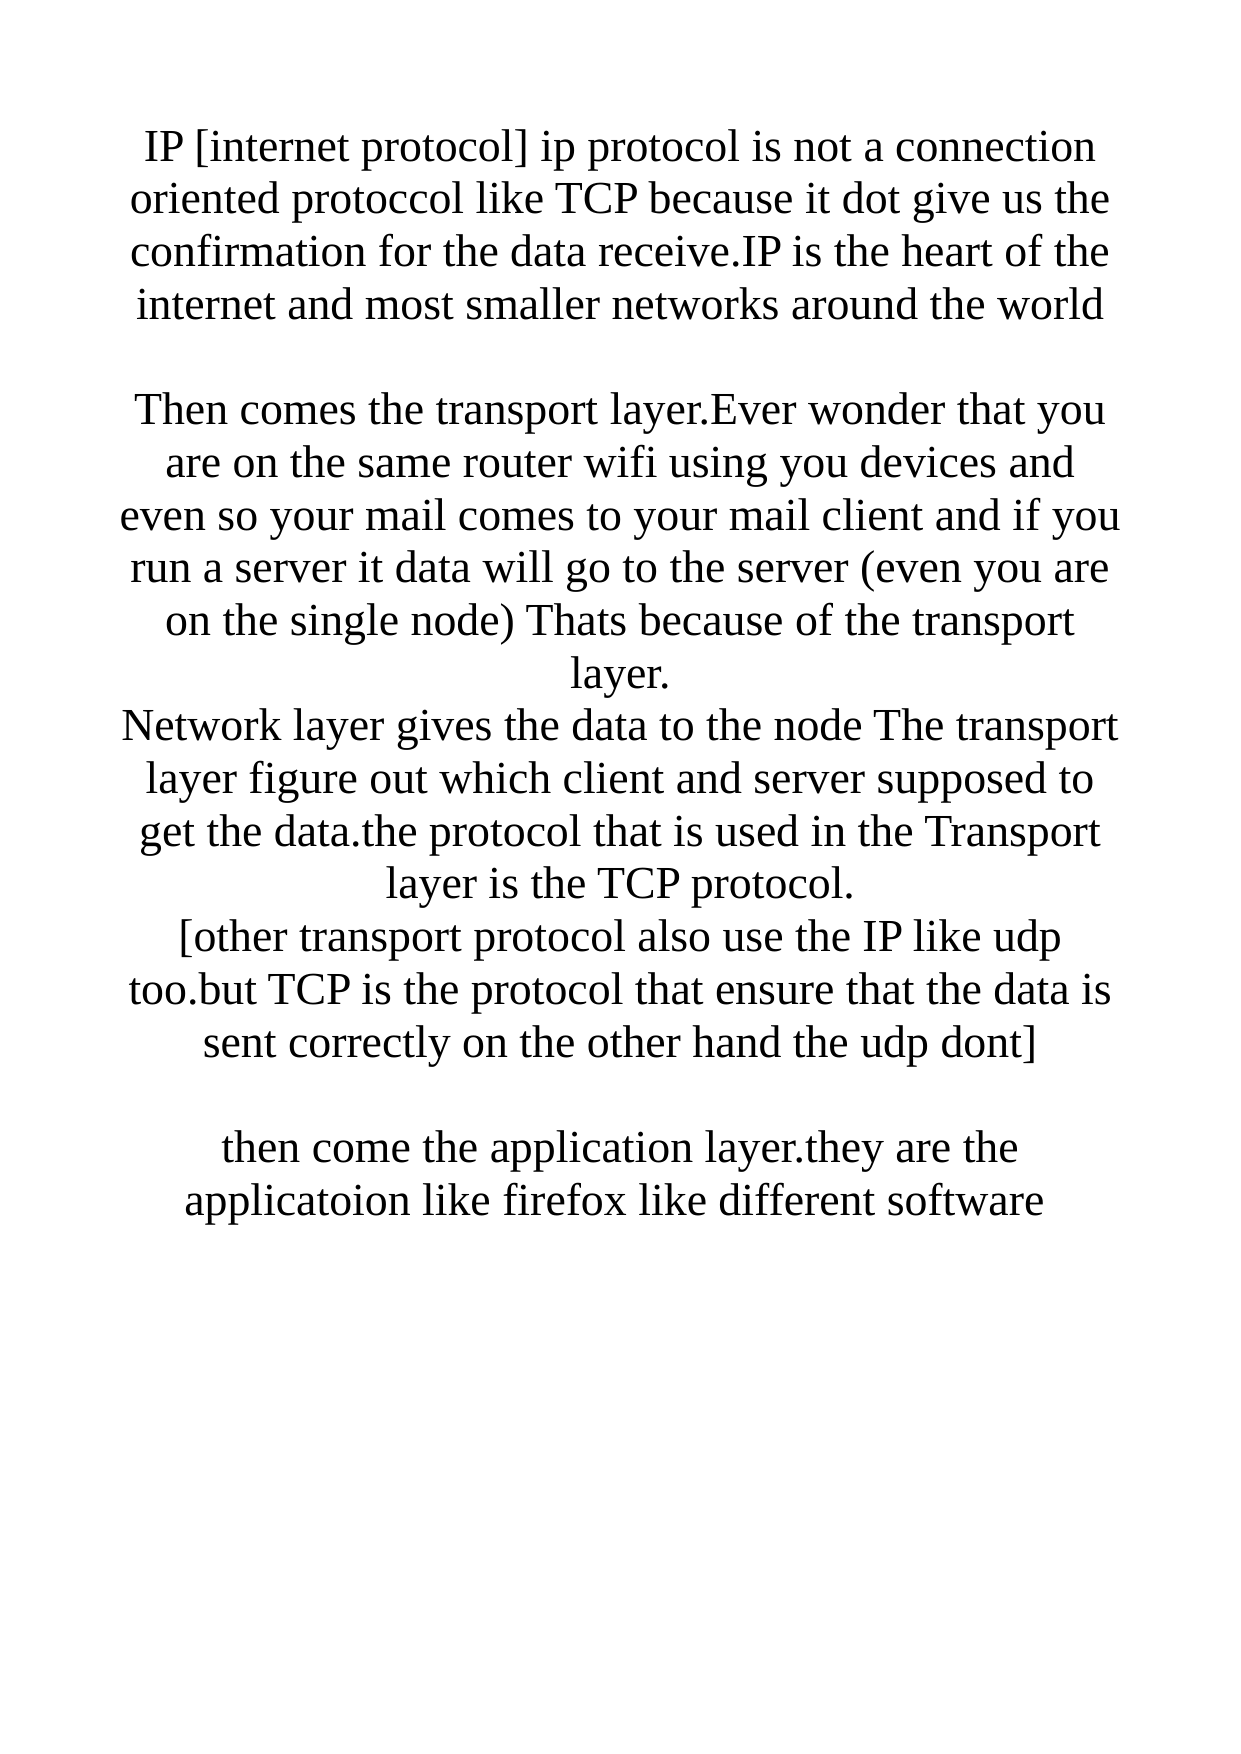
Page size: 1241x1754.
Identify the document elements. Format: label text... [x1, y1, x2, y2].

text IP [internet protocol] ip protocol is not a connection oriented protoccol like TCP because it dot give us the confirmation for the data receive.IP is the heart of the internet and most smaller networks around the world [118, 118, 1122, 329]
text Network layer gives the data to the node The transport layer figure out which client and server supposed to get the data.the protocol that is used in the Transport layer is the TCP protocol. [118, 698, 1122, 909]
text then come the application layer.they are the applicatoion like firefox like different software [118, 1119, 1122, 1225]
text [other transport protocol also use the IP like udp too.but TCP is the protocol that ensure that the data is sent correctly on the other hand the udp dont] [118, 909, 1122, 1067]
text Then comes the transport layer.Ever wonder that you are on the same router wifi using you devices and even so your mail comes to your mail client and if you run a server it data will go to the server (even you are on the single node) Thats because of the transport layer. [118, 382, 1122, 698]
